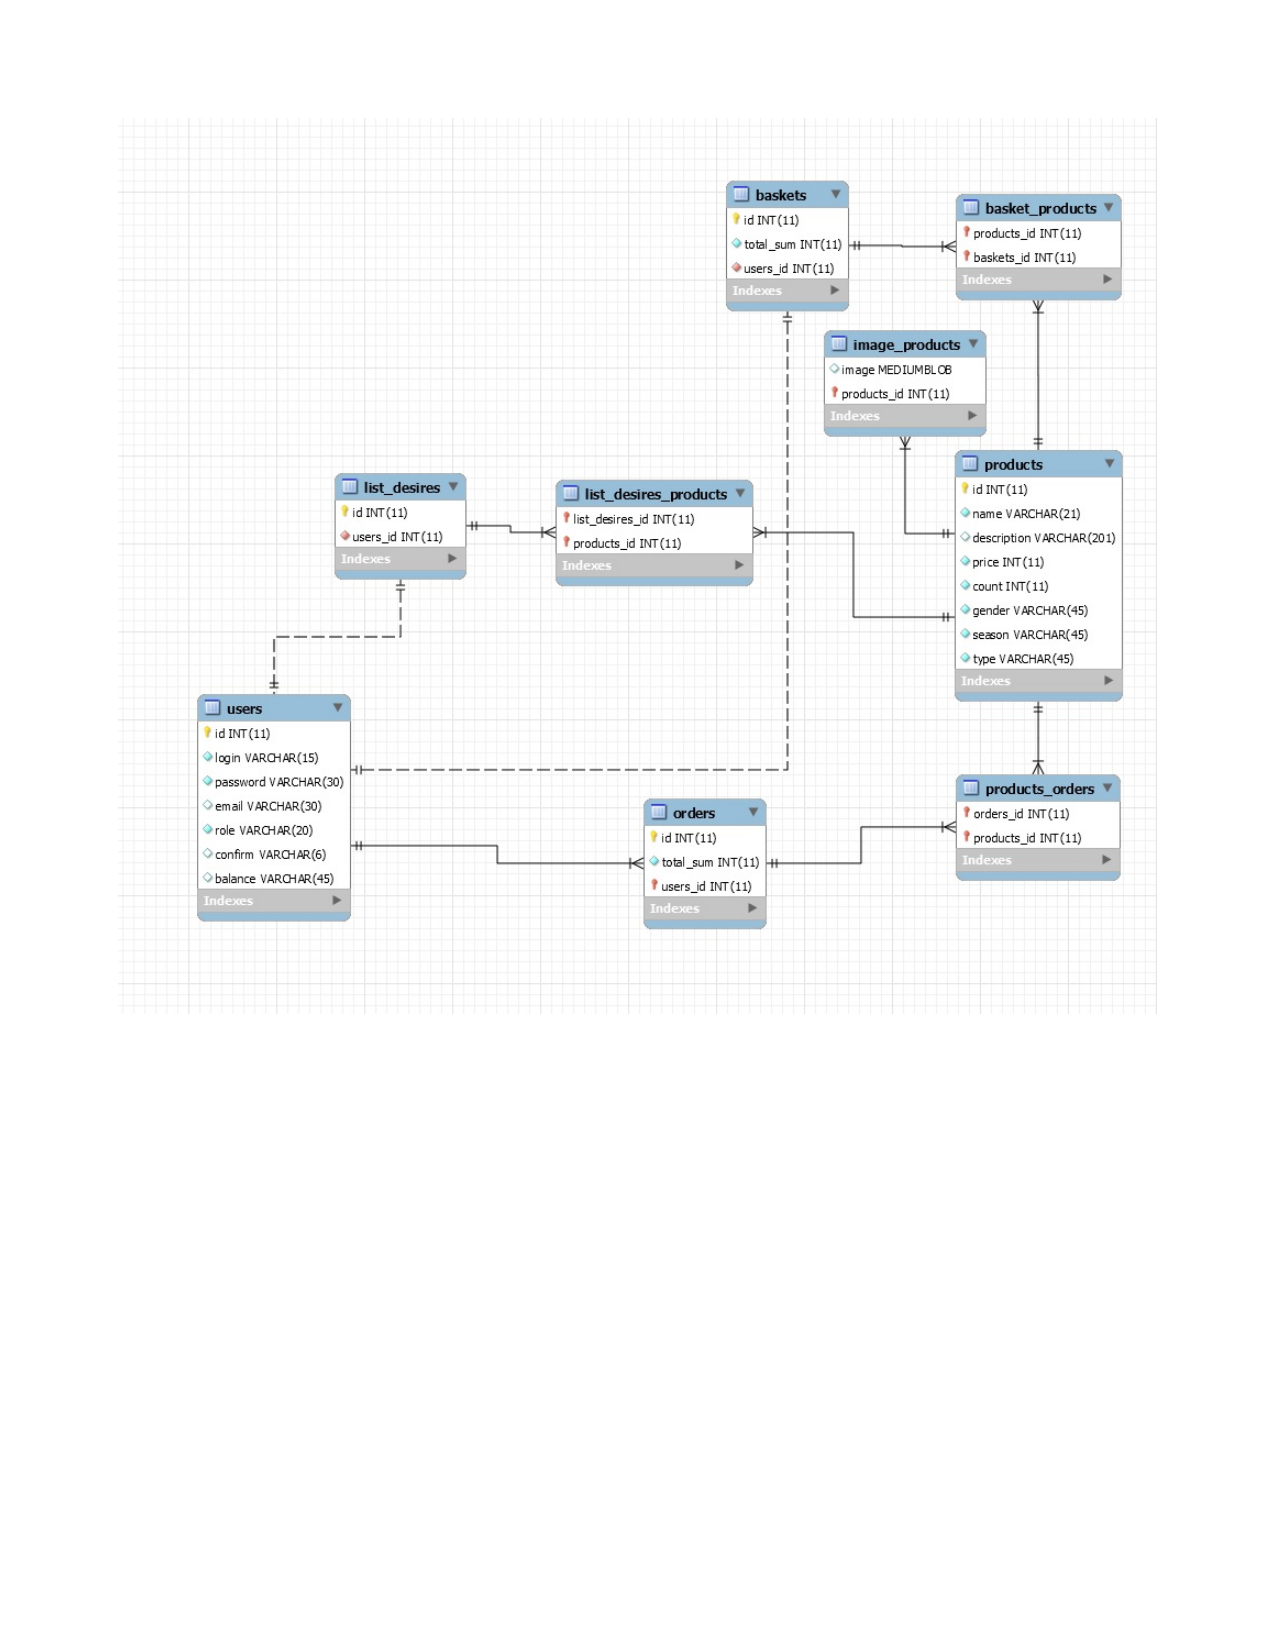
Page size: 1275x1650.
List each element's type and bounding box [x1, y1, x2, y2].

picture [118, 118, 1157, 1014]
